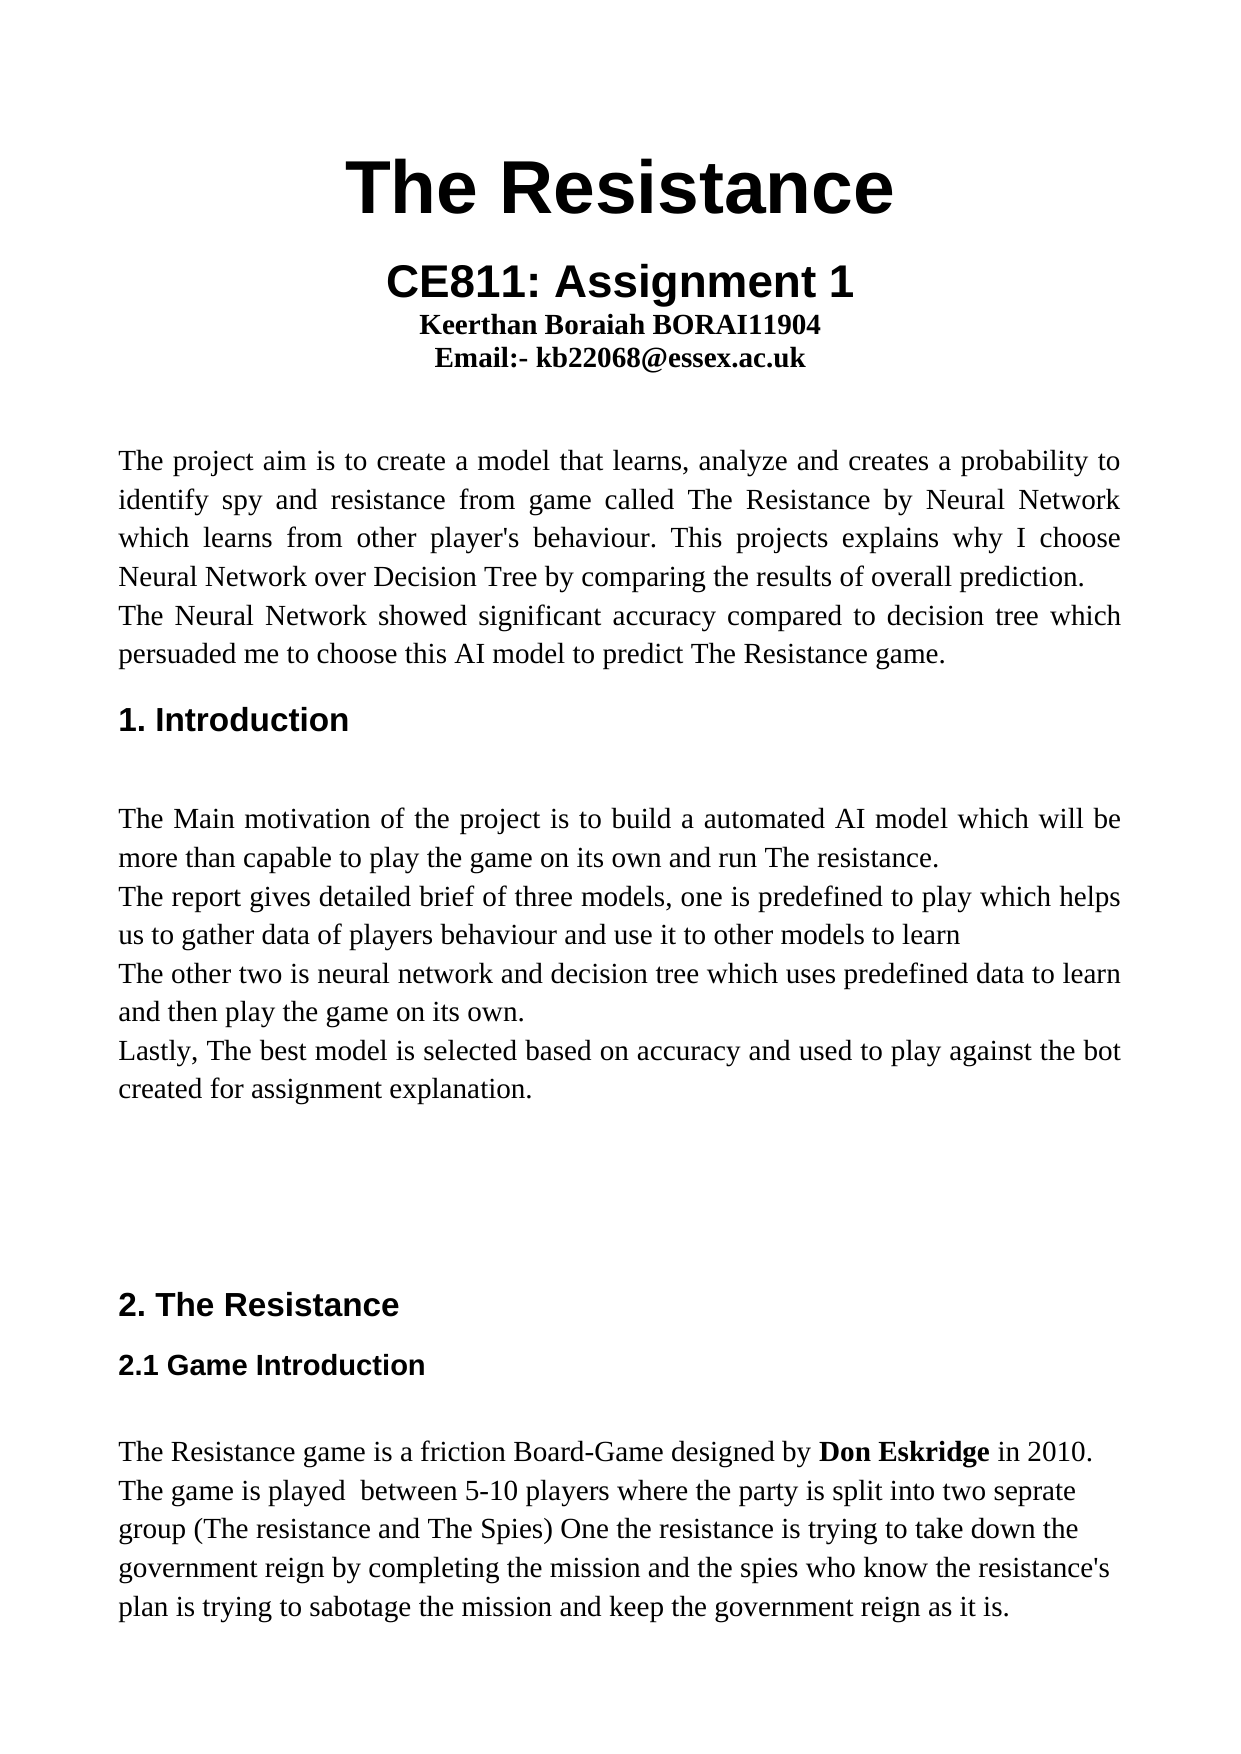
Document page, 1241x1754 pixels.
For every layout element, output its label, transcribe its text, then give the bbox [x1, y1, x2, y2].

text The project aim is to create a model that learns, analyze and creates a probability to identify spy and resistance from game called The Resistance by Neural Network which learns from other player's behaviour. This projects explains why I choose Neural Network over Decision Tree by comparing the results of overall prediction. [118, 443, 1122, 593]
text The Resistance [118, 143, 1122, 229]
text The other two is neural network and decision tree which uses predefined data to learn and then play the game on its own. [118, 956, 1122, 1028]
text 1. Introduction [118, 700, 1122, 738]
text Email:- kb22068@essex.ac.uk [118, 341, 1122, 374]
text The Resistance game is a friction Board-Game designed by Don Eskridge in 2010. The game is played between 5-10 players where the party is split into two seprate group (The resistance and The Spies) One the resistance is trying to take down the government reign by completing the mission and the spies who know the resistance's plan is trying to sabotage the mission and keep the government reign as it is. [118, 1434, 1122, 1622]
text Keerthan Boraiah BORAI11904 [118, 307, 1122, 341]
text The Neural Network showed significant accuracy compared to decision tree which persuaded me to choose this AI model to predict The Resistance game. [118, 598, 1122, 670]
text CE811: Assignment 1 [118, 254, 1122, 307]
text 2.1 Game Introduction [118, 1348, 1122, 1382]
text Lastly, The best model is selected based on accuracy and used to play against the bot created for assignment explanation. [118, 1033, 1122, 1105]
text The Main motivation of the project is to build a automated AI model which will be more than capable to play the game on its own and run The resistance. [118, 802, 1122, 874]
text The report gives detailed brief of three models, one is predefined to play which helps us to gather data of players behaviour and use it to other models to learn [118, 879, 1122, 951]
text 2. The Resistance [118, 1284, 1122, 1323]
